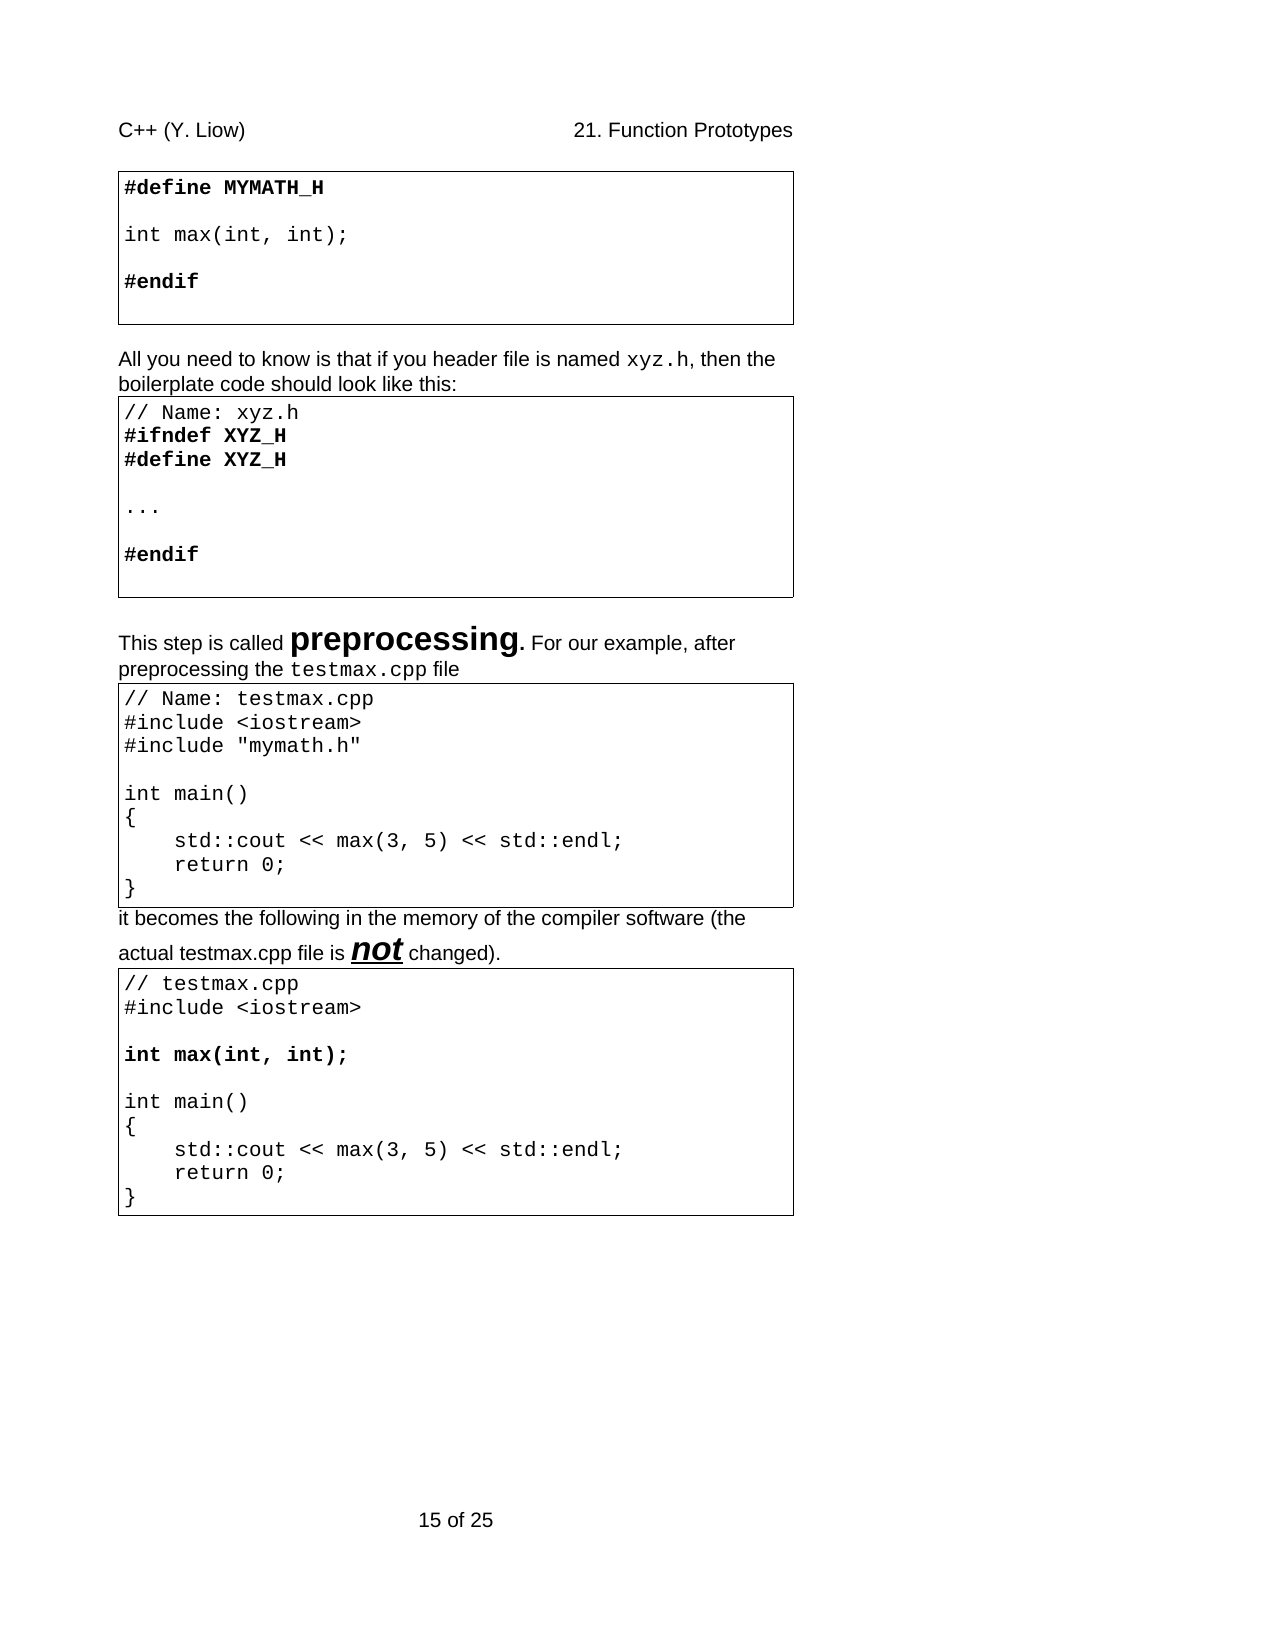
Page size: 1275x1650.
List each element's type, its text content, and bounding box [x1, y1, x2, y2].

table_header // testmax.cpp #include <iostream> int max(int, int); int main() { std::cout << max(3, 5) << std::endl; return 0; } [119, 969, 793, 1215]
table_header // Name: testmax.cpp #include <iostream> #include "mymath.h" int main() { std::cout << max(3, 5) << std::endl; return 0; } [119, 684, 793, 907]
table_header // Name: xyz.h #ifndef XYZ_H #define XYZ_H ... #endif [119, 397, 793, 597]
text it becomes the following in the memory of the compiler software (the actual testmax.cpp file is not changed). [118, 908, 793, 967]
text All you need to know is that if you header file is named xyz.h, then the boilerplate code should look like this: [118, 348, 793, 396]
table_header #define MYMATH_H int max(int, int); #endif [119, 172, 793, 324]
text This step is called preprocessing. For our example, after preprocessing the testmax.cpp file [118, 620, 793, 682]
